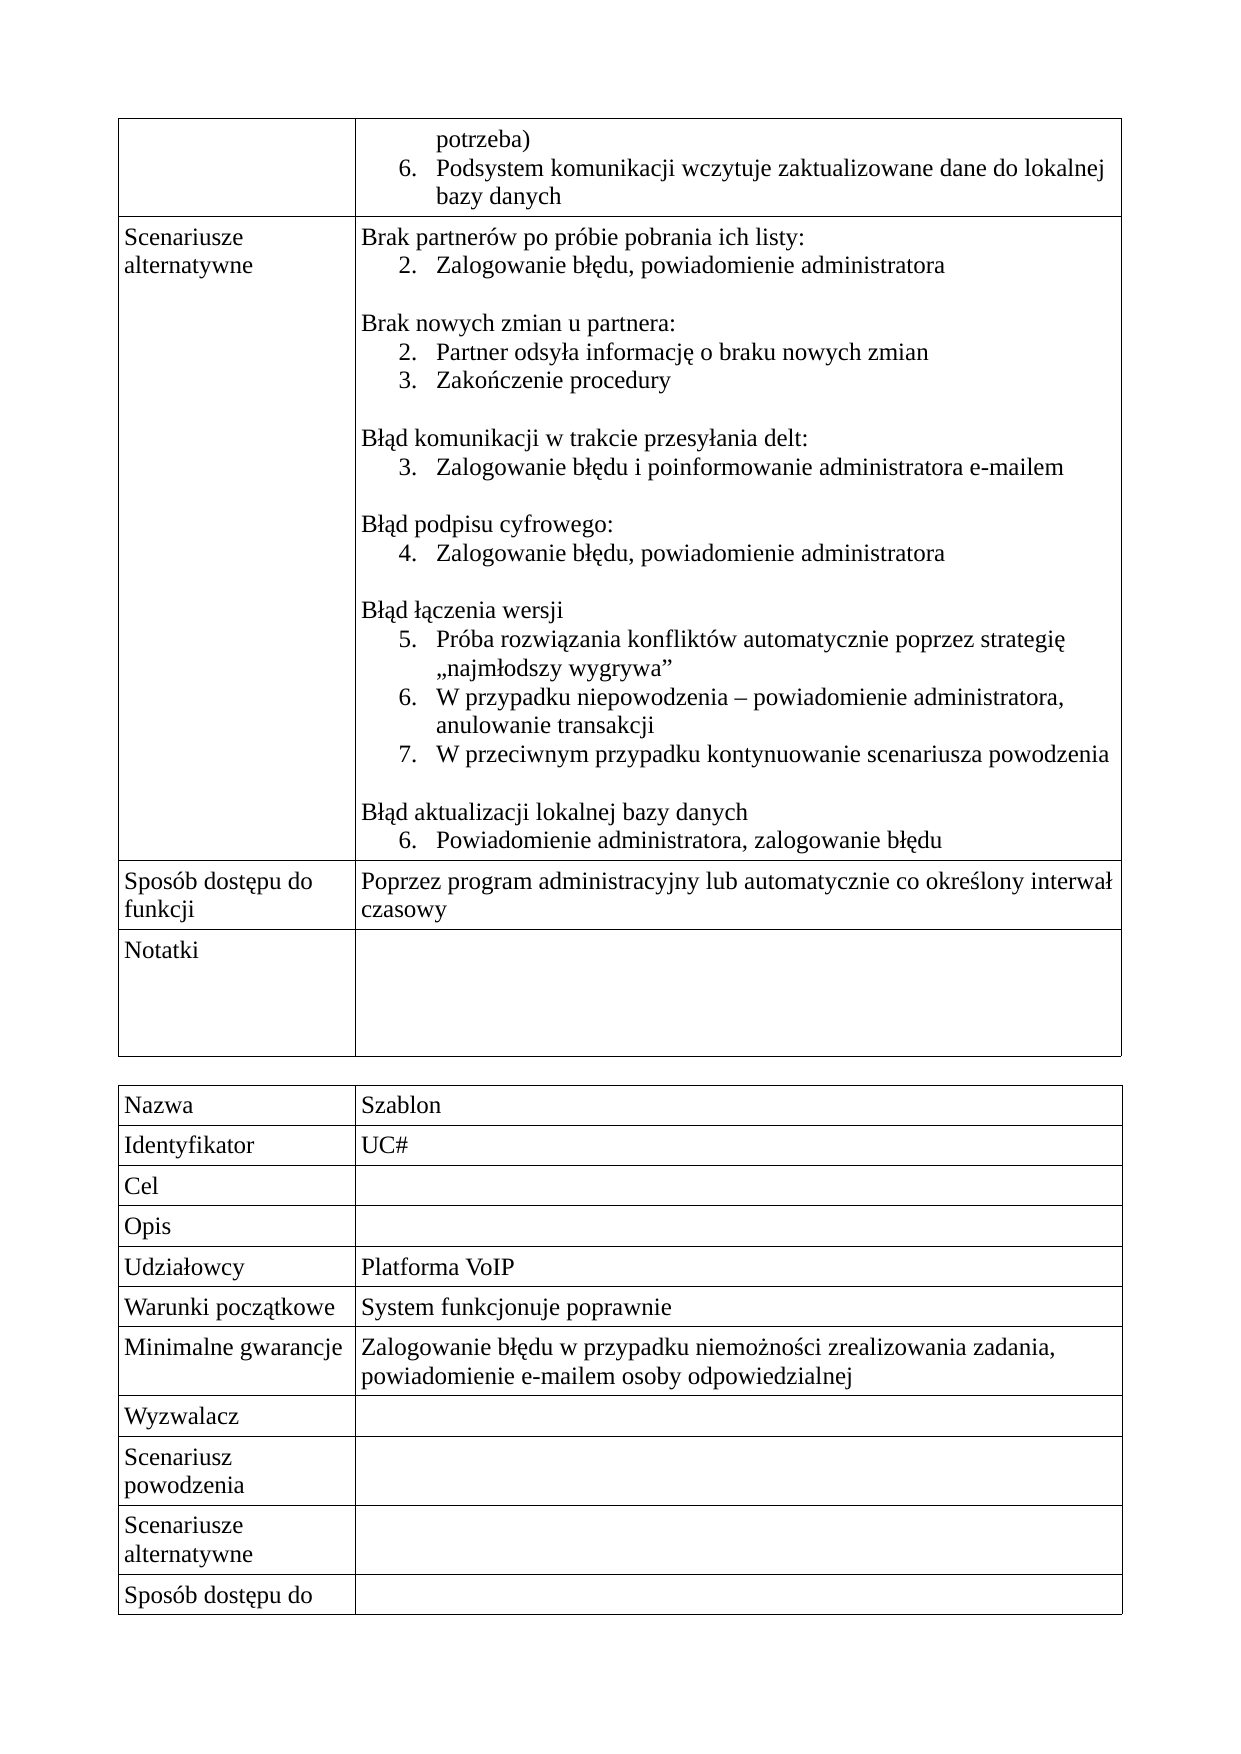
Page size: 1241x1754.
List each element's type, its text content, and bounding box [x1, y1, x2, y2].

table_cell [356, 1166, 1122, 1205]
table_cell [119, 119, 355, 216]
table_cell Sposób dostępu do funkcji [119, 861, 355, 929]
table_cell Scenariusz powodzenia [119, 1437, 355, 1505]
table_cell Jeśli nie ma żadnego partnera, pobranie listy partnerów od Koordynatora System lokalny wysyła do partnera zapytanie o aktualne dane, podając wersję obecnie posiadaną Partner odsyła deltę pomiędzy wersją otrzymaną a obecnie posiadaną Podsystem komunikacji sprawdza poprawność podpisów cyfrowych pod modyfikacjami (opcjonalnie w zależności od konfiguracji) Podsystem komunikacji dokonuje złączenia wersji (jeśli jest taka potrzeba) Podsystem komunikacji wczytuje zaktualizowane dane do lokalnej bazy danych [356, 119, 1121, 216]
table_cell Scenariusze alternatywne [119, 217, 355, 860]
table_header Nazwa [119, 1086, 355, 1125]
table_cell Brak partnerów po próbie pobrania ich listy: Zalogowanie błędu, powiadomienie administratora Brak nowych zmian u partnera: Partner odsyła informację o braku nowych zmian Zakończenie procedury Błąd komunikacji w trakcie przesyłania delt: Zalogowanie błędu i poinformowanie administratora e-mailem Błąd podpisu cyfrowego: Zalogowanie błędu, powiadomienie administratora Błąd łączenia wersji Próba rozwiązania konfliktów automatycznie poprzez strategię „najmłodszy wygrywa” W przypadku niepowodzenia – powiadomienie administratora, anulowanie transakcji W przeciwnym przypadku kontynuowanie scenariusza powodzenia Błąd aktualizacji lokalnej bazy danych Powiadomienie administratora, zalogowanie błędu [356, 217, 1121, 860]
table_cell [356, 1437, 1122, 1505]
table_cell [356, 930, 1121, 1056]
table_cell Identyfikator [119, 1126, 355, 1165]
table_cell Notatki [119, 930, 355, 1056]
table_cell Scenariusze alternatywne [119, 1506, 355, 1574]
table_cell Zalogowanie błędu w przypadku niemożności zrealizowania zadania, powiadomienie e-mailem osoby odpowiedzialnej [356, 1327, 1122, 1395]
table_cell [356, 1396, 1122, 1436]
table_cell Udziałowcy [119, 1247, 355, 1286]
table_cell Minimalne gwarancje [119, 1327, 355, 1395]
table_cell [356, 1575, 1122, 1614]
table_cell System funkcjonuje poprawnie [356, 1287, 1122, 1326]
table_cell [356, 1206, 1122, 1246]
table_cell Poprzez program administracyjny lub automatycznie co określony interwał czasowy [356, 861, 1121, 929]
table_cell Warunki początkowe [119, 1287, 355, 1326]
table_cell Sposób dostępu do [119, 1575, 355, 1614]
table_cell Wyzwalacz [119, 1396, 355, 1436]
table_cell Platforma VoIP [356, 1247, 1122, 1286]
table_cell Opis [119, 1206, 355, 1246]
table_header Szablon [356, 1086, 1122, 1125]
table_cell Cel [119, 1166, 355, 1205]
table_cell UC# [356, 1126, 1122, 1165]
table_cell [356, 1506, 1122, 1574]
